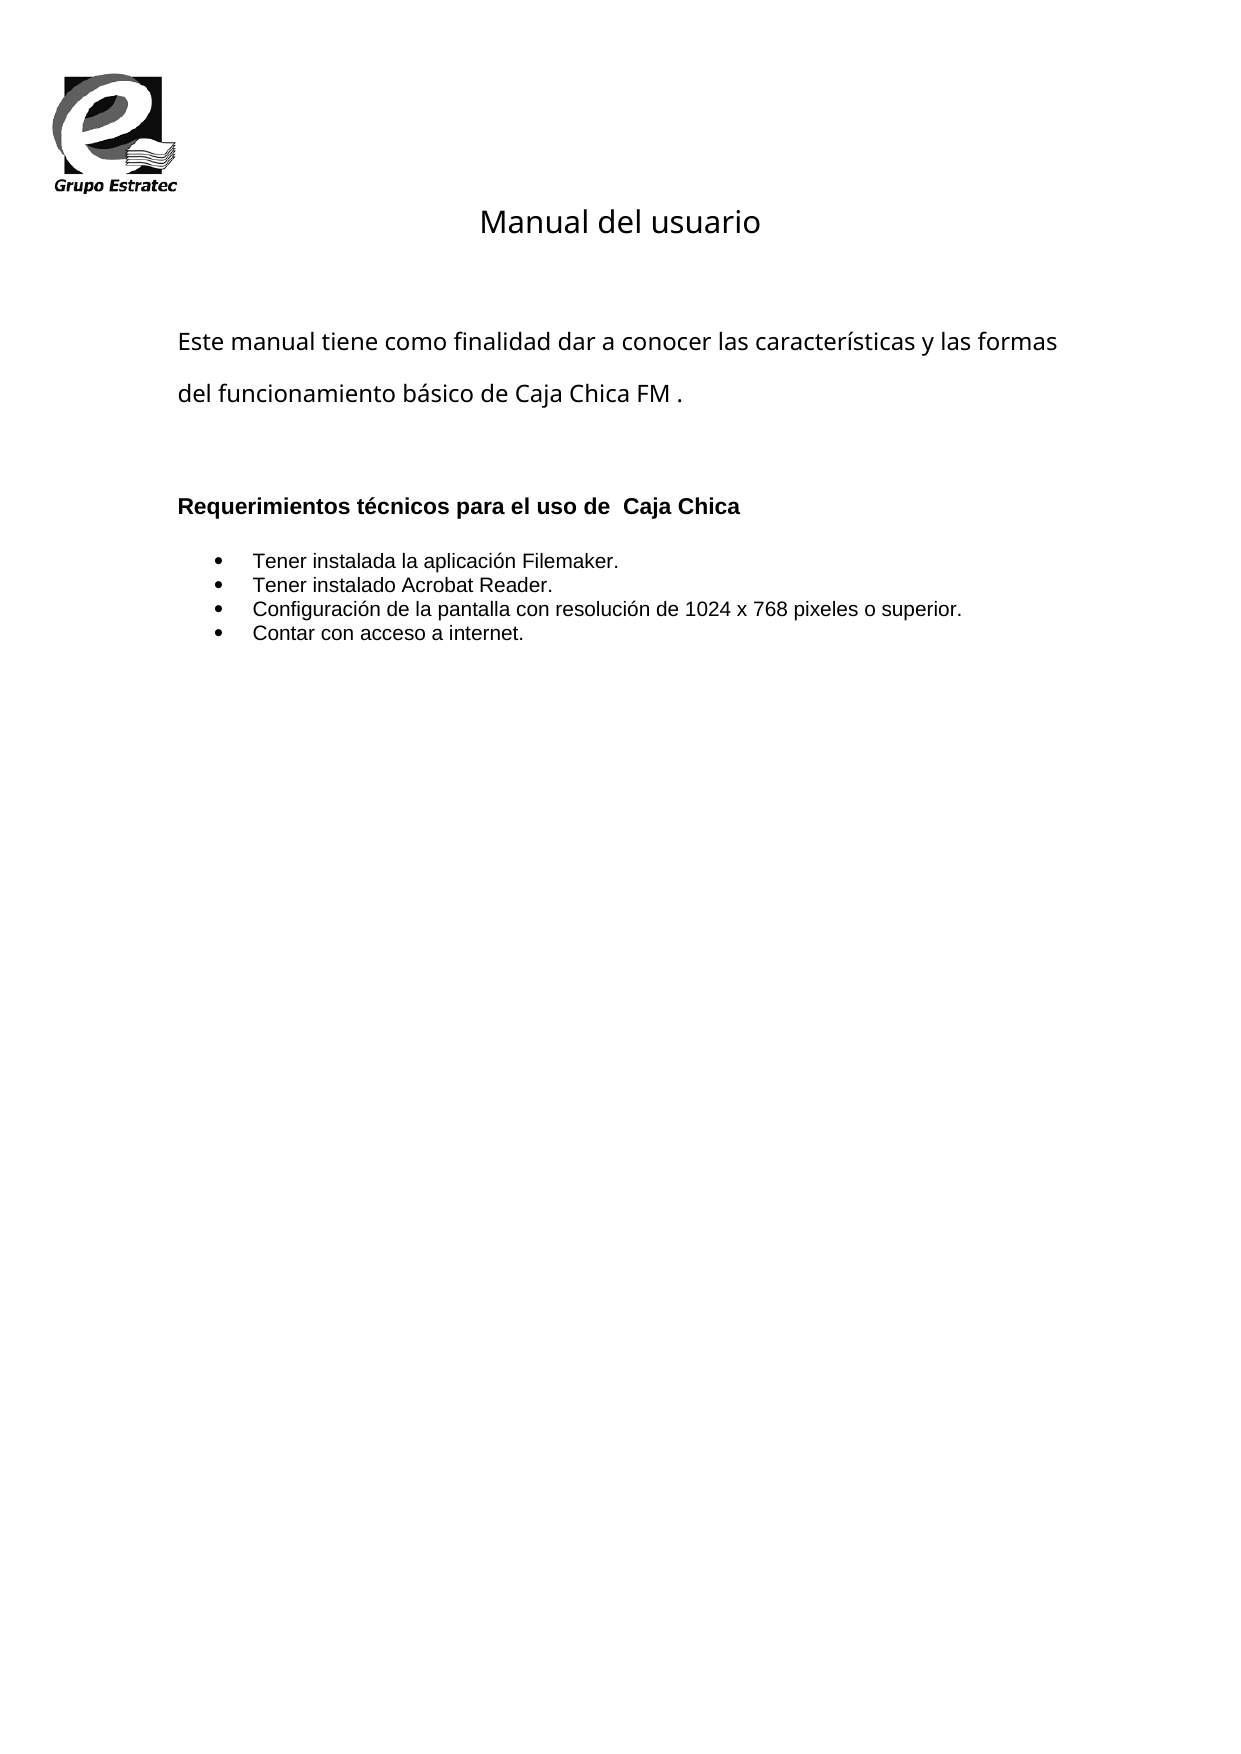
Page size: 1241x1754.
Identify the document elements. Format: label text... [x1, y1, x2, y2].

list Contar con acceso a internet. [215, 621, 1063, 645]
list Tener instalada la aplicación Filemaker. [215, 549, 1063, 573]
text Requerimientos técnicos para el uso de Caja Chica [177, 493, 1063, 519]
text Manual del usuario [177, 148, 1063, 242]
text del funcionamiento básico de Caja Chica FM . [177, 377, 1063, 409]
list Tener instalado Acrobat Reader. [215, 573, 1063, 597]
text Este manual tiene como finalidad dar a conocer las características y las formas [177, 325, 1063, 358]
list Configuración de la pantalla con resolución de 1024 x 768 pixeles o superior. [215, 597, 1063, 621]
picture [51, 71, 178, 197]
